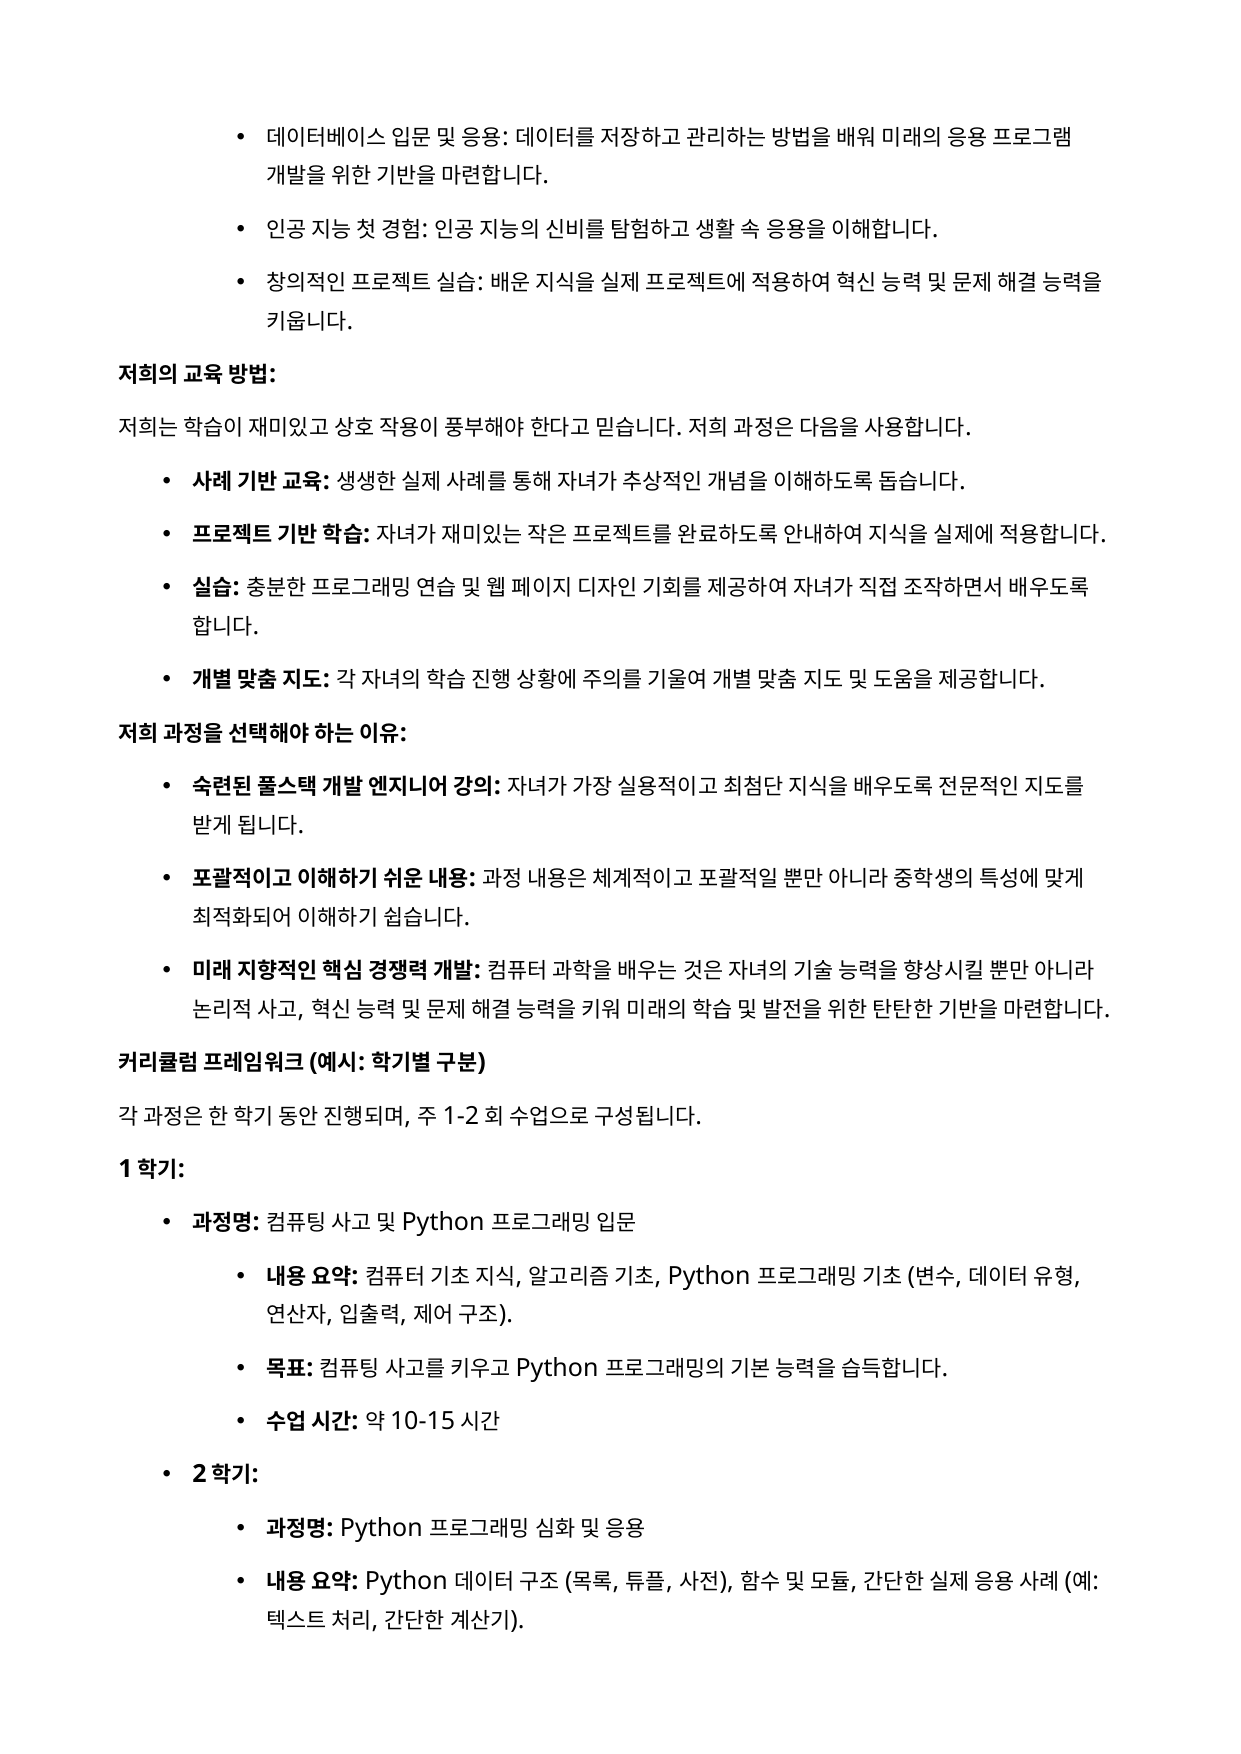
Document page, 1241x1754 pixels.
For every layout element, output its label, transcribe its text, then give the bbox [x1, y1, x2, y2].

list 2학기: [162, 1456, 1122, 1490]
list 숙련된 풀스택 개발 엔지니어 강의: 자녀가 가장 실용적이고 최첨단 지식을 배우도록 전문적인 지도를 받게 됩니다. [162, 768, 1122, 841]
list 개별 맞춤 지도: 각 자녀의 학습 진행 상황에 주의를 기울여 개별 맞춤 지도 및 도움을 제공합니다. [162, 661, 1122, 695]
list 과정명: 컴퓨팅 사고 및 Python 프로그래밍 입문 [162, 1204, 1122, 1238]
list 사례 기반 교육: 생생한 실제 사례를 통해 자녀가 추상적인 개념을 이해하도록 돕습니다. [162, 462, 1122, 496]
list 포괄적이고 이해하기 쉬운 내용: 과정 내용은 체계적이고 포괄적일 뿐만 아니라 중학생의 특성에 맞게 최적화되어 이해하기 쉽습니다. [162, 860, 1122, 933]
list 데이터베이스 입문 및 응용: 데이터를 저장하고 관리하는 방법을 배워 미래의 응용 프로그램 개발을 위한 기반을 마련합니다. [236, 118, 1122, 191]
list 내용 요약: Python 데이터 구조 (목록, 튜플, 사전), 함수 및 모듈, 간단한 실제 응용 사례 (예: 텍스트 처리, 간단한 계산기). [236, 1563, 1122, 1636]
text 커리큘럼 프레임워크 (예시: 학기별 구분) [118, 1044, 1122, 1078]
list 창의적인 프로젝트 실습: 배운 지식을 실제 프로젝트에 적용하여 혁신 능력 및 문제 해결 능력을 키웁니다. [236, 263, 1122, 336]
list 프로젝트 기반 학습: 자녀가 재미있는 작은 프로젝트를 완료하도록 안내하여 지식을 실제에 적용합니다. [162, 516, 1122, 550]
list 목표: 컴퓨팅 사고를 키우고 Python 프로그래밍의 기본 능력을 습득합니다. [236, 1349, 1122, 1383]
text 각 과정은 한 학기 동안 진행되며, 주 1-2회 수업으로 구성됩니다. [118, 1097, 1122, 1131]
list 과정명: Python 프로그래밍 심화 및 응용 [236, 1509, 1122, 1543]
text 저희 과정을 선택해야 하는 이유: [118, 714, 1122, 748]
list 내용 요약: 컴퓨터 기초 지식, 알고리즘 기초, Python 프로그래밍 기초 (변수, 데이터 유형, 연산자, 입출력, 제어 구조). [236, 1257, 1122, 1330]
list 수업 시간: 약 10-15시간 [236, 1403, 1122, 1437]
text 1학기: [118, 1151, 1122, 1185]
list 실습: 충분한 프로그래밍 연습 및 웹 페이지 디자인 기회를 제공하여 자녀가 직접 조작하면서 배우도록 합니다. [162, 569, 1122, 642]
list 미래 지향적인 핵심 경쟁력 개발: 컴퓨터 과학을 배우는 것은 자녀의 기술 능력을 향상시킬 뿐만 아니라 논리적 사고, 혁신 능력 및 문제 해결 능력을 키워 미래의 학습 및 발전을 위한 탄탄한 기반을 마련합니다. [162, 952, 1122, 1025]
text 저희는 학습이 재미있고 상호 작용이 풍부해야 한다고 믿습니다. 저희 과정은 다음을 사용합니다. [118, 409, 1122, 443]
list 인공 지능 첫 경험: 인공 지능의 신비를 탐험하고 생활 속 응용을 이해합니다. [236, 210, 1122, 244]
text 저희의 교육 방법: [118, 356, 1122, 390]
